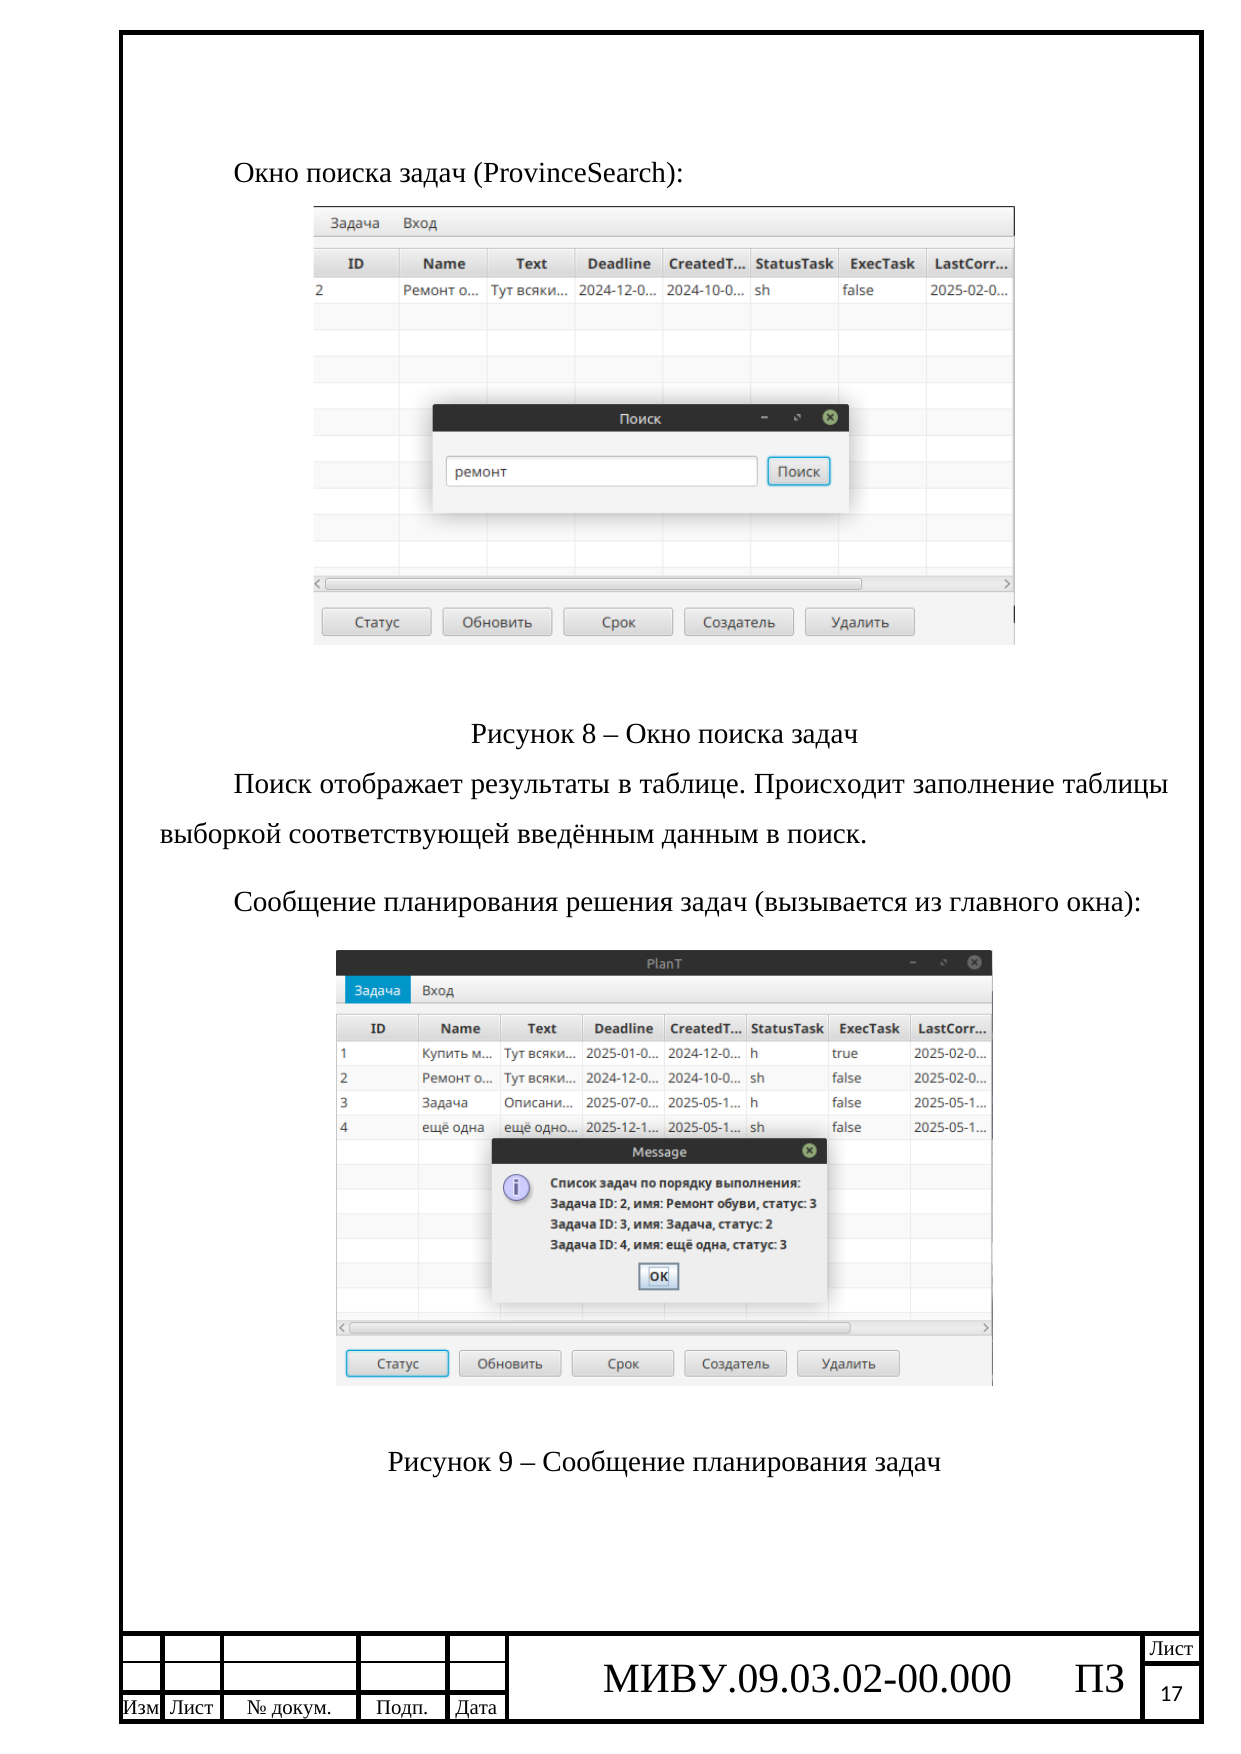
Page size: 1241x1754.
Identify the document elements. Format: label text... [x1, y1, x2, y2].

picture [313, 206, 1015, 645]
text Сообщение планирования решения задач (вызывается из главного окна): [159, 884, 1169, 917]
text Рисунок 9 – Сообщение планирования задач [159, 1444, 1169, 1478]
text Поиск отображает результаты в таблице. Происходит заполнение таблицы выборкой соответствующей введённым данным в поиск. [159, 766, 1169, 850]
picture [336, 950, 993, 1386]
text Окно поиска задач (ProvinceSearch): [159, 156, 1169, 189]
text Рисунок 8 – Окно поиска задач [159, 716, 1169, 749]
